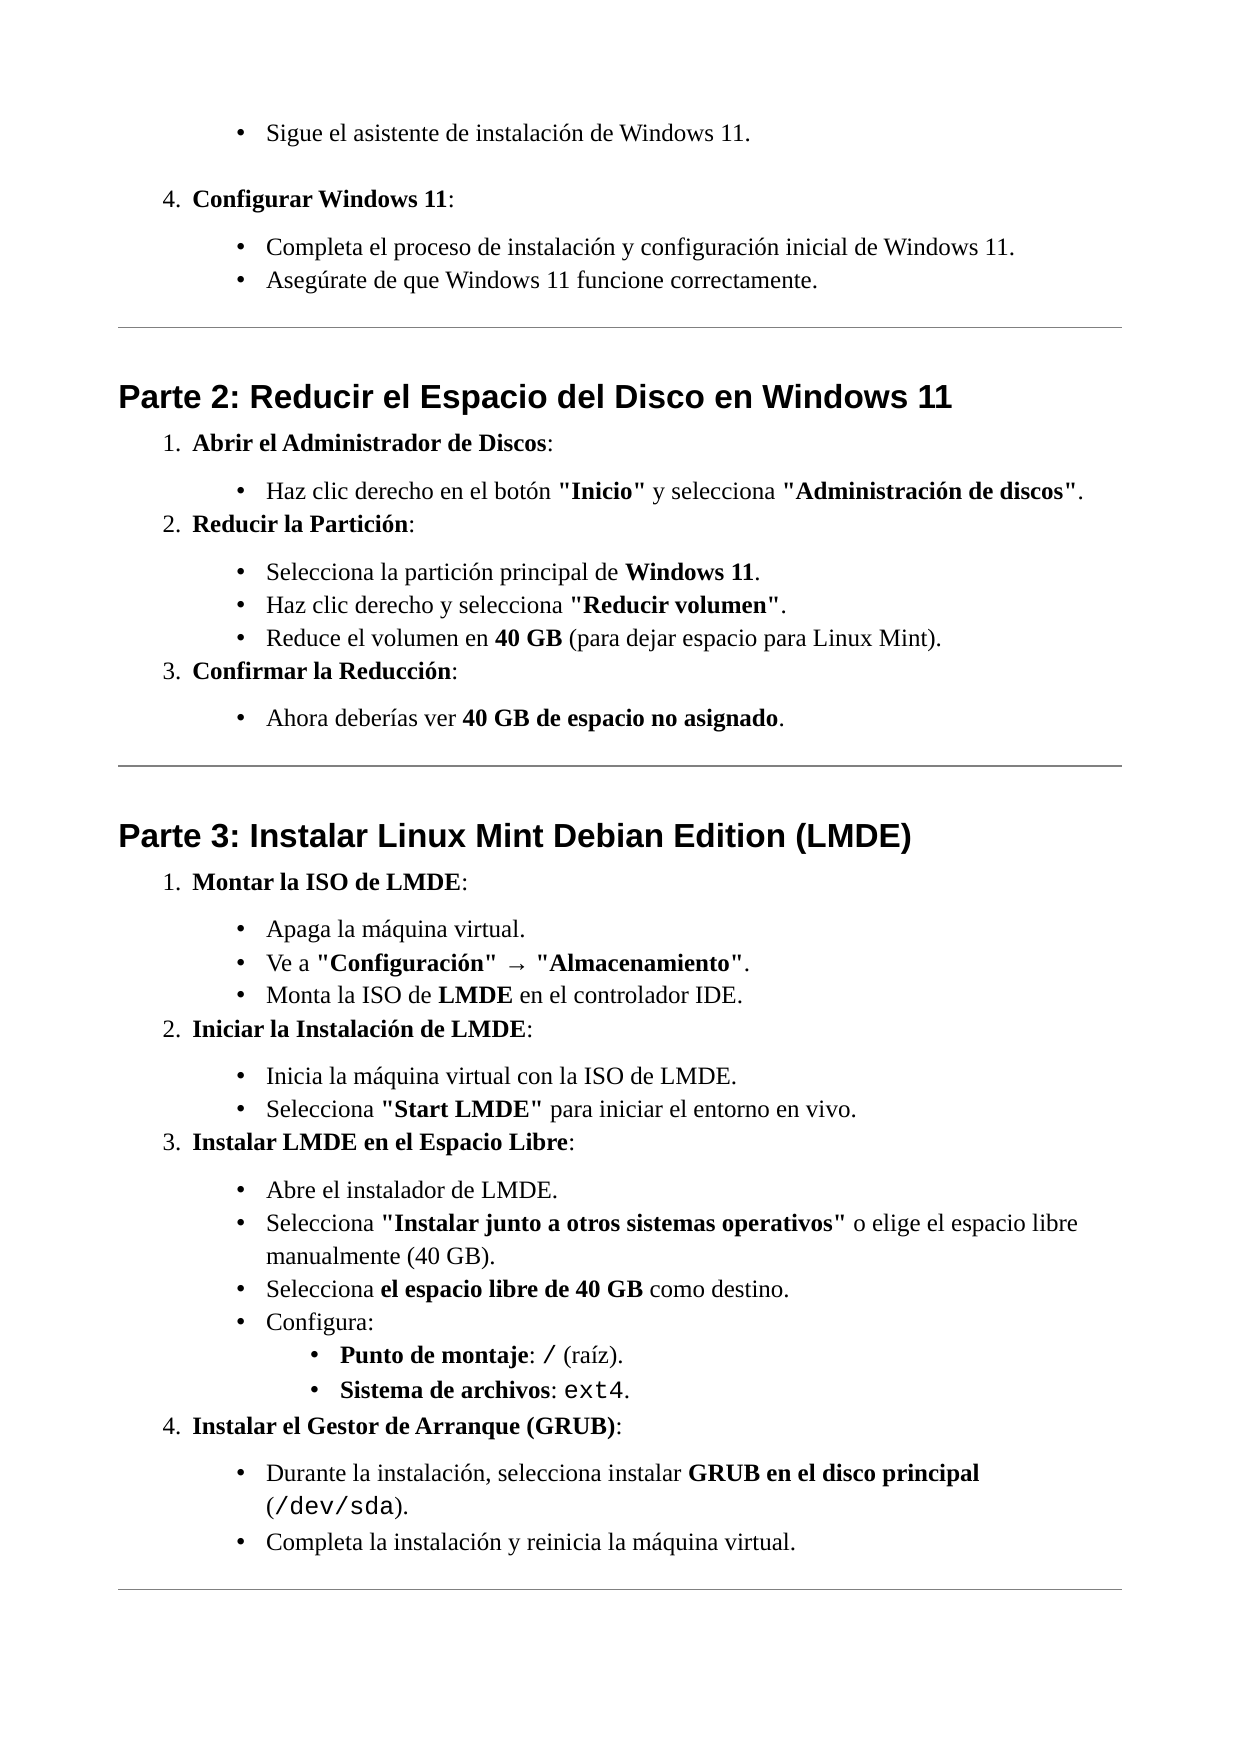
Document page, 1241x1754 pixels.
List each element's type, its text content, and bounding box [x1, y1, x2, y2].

list Configurar Windows 11: [162, 184, 1122, 213]
list Selecciona "Start LMDE" para iniciar el entorno en vivo. [236, 1094, 1122, 1123]
list Selecciona "Instalar junto a otros sistemas operativos" o elige el espacio libre manualmente (40 GB). [236, 1208, 1122, 1270]
list Sigue el asistente de instalación de Windows 11. [236, 118, 1122, 147]
list Asegúrate de que Windows 11 funcione correctamente. [236, 265, 1122, 293]
list Montar la ISO de LMDE: [162, 867, 1122, 896]
list Punto de montaje: / (raíz). [310, 1340, 1122, 1371]
list Completa el proceso de instalación y configuración inicial de Windows 11. [236, 232, 1122, 261]
list Abrir el Administrador de Discos: [162, 428, 1122, 457]
list Selecciona la partición principal de Windows 11. [236, 557, 1122, 585]
list Sistema de archivos: ext4. [310, 1375, 1122, 1406]
list Selecciona el espacio libre de 40 GB como destino. [236, 1274, 1122, 1303]
subtitle Parte 2: Reducir el Espacio del Disco en Windows 11 [118, 377, 1122, 416]
list Abre el instalador de LMDE. [236, 1175, 1122, 1204]
list Instalar el Gestor de Arranque (GRUB): [162, 1411, 1122, 1439]
list Instalar LMDE en el Espacio Libre: [162, 1127, 1122, 1156]
subtitle Parte 3: Instalar Linux Mint Debian Edition (LMDE) [118, 816, 1122, 854]
list Apaga la máquina virtual. [236, 914, 1122, 943]
list Inicia la máquina virtual con la ISO de LMDE. [236, 1061, 1122, 1090]
list Reduce el volumen en 40 GB (para dejar espacio para Linux Mint). [236, 623, 1122, 651]
list Haz clic derecho y selecciona "Reducir volumen". [236, 590, 1122, 618]
list Configura: [236, 1307, 1122, 1336]
list Durante la instalación, selecciona instalar GRUB en el disco principal (/dev/sda). [236, 1458, 1122, 1522]
list Monta la ISO de LMDE en el controlador IDE. [236, 981, 1122, 1009]
list Ahora deberías ver 40 GB de espacio no asignado. [236, 703, 1122, 732]
list Reducir la Partición: [162, 509, 1122, 538]
list Ve a "Configuración" → "Almacenamiento". [236, 948, 1122, 976]
list Completa la instalación y reinicia la máquina virtual. [236, 1527, 1122, 1556]
list Confirmar la Reducción: [162, 656, 1122, 684]
list Haz clic derecho en el botón "Inicio" y selecciona "Administración de discos". [236, 476, 1122, 505]
list Iniciar la Instalación de LMDE: [162, 1014, 1122, 1042]
